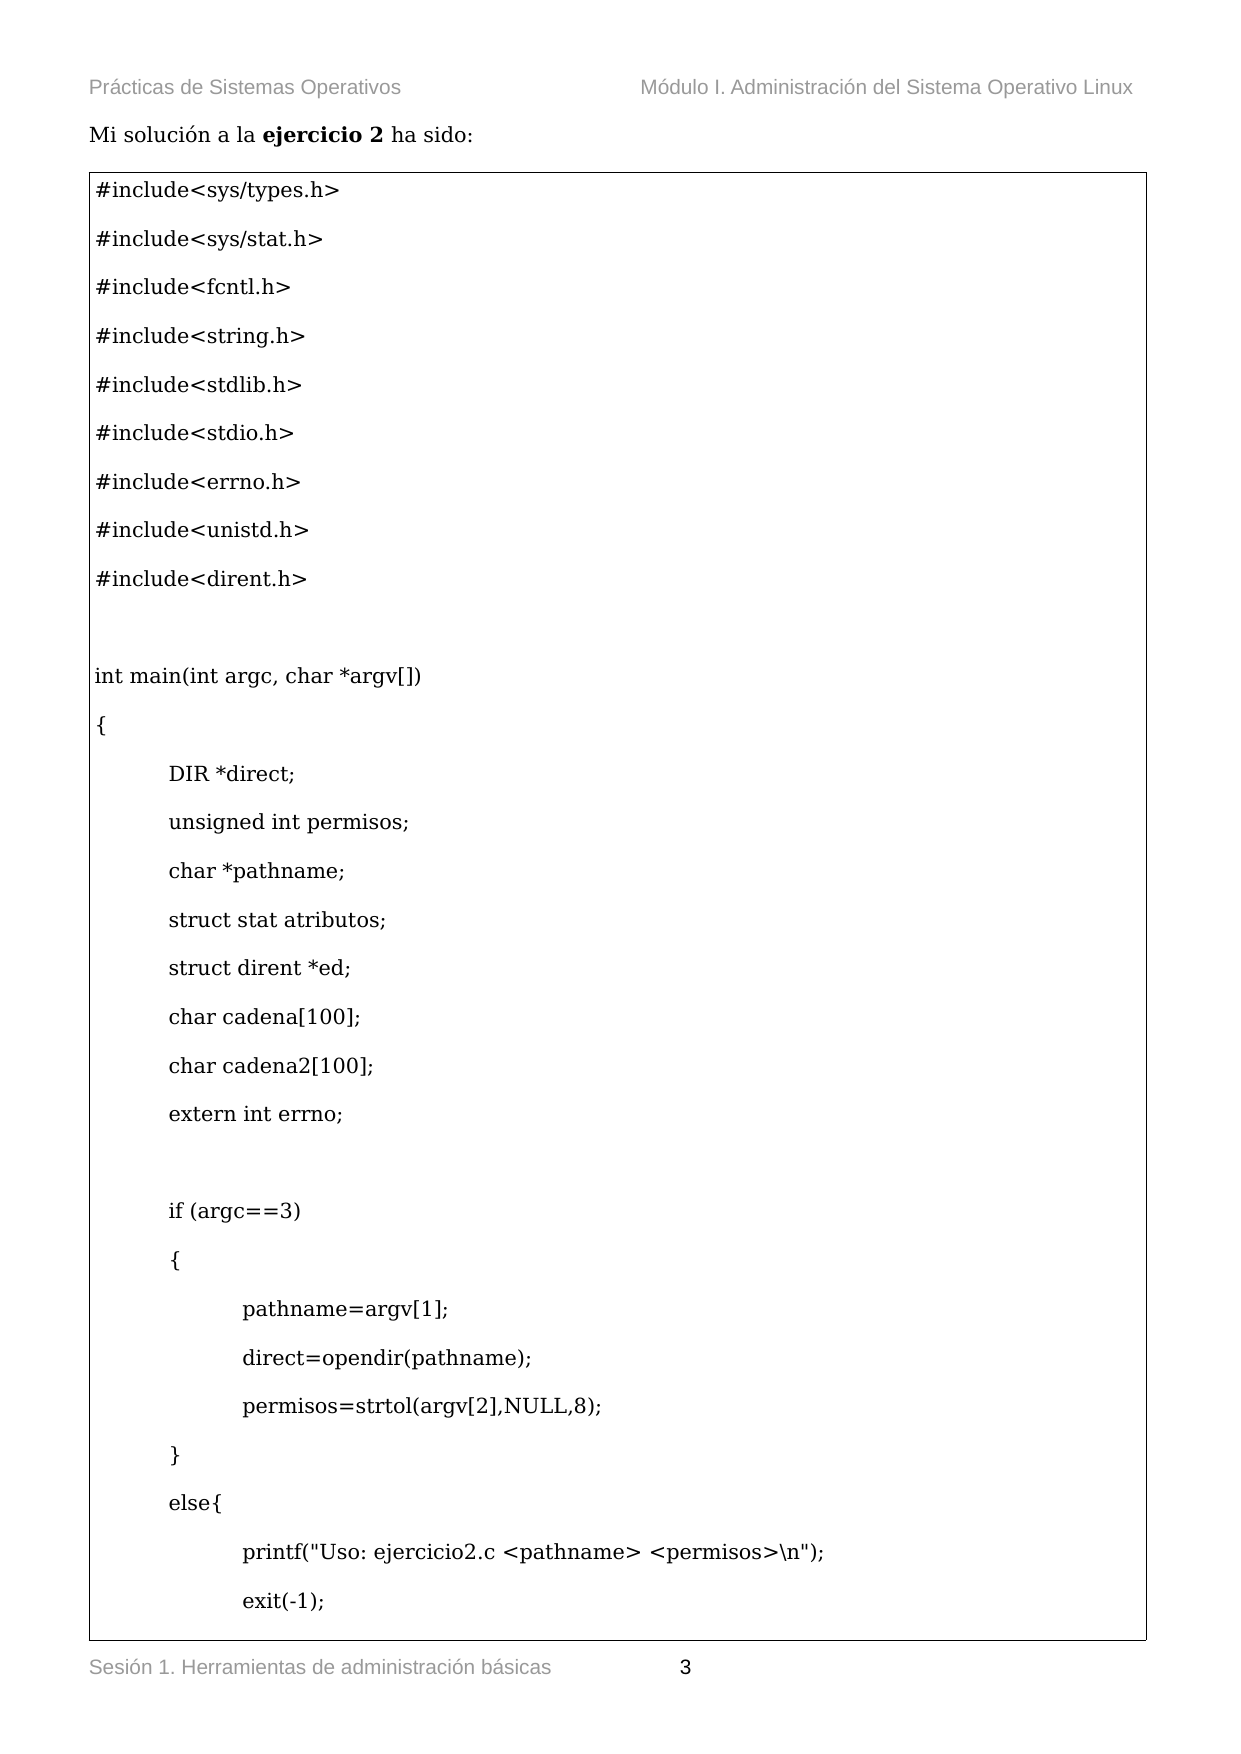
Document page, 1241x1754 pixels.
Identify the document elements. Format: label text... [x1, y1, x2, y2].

text Mi solución a la ejercicio 2 ha sido: [89, 123, 1146, 148]
table_header #include<sys/types.h> #include<sys/stat.h> #include<fcntl.h> #include<string.h> #include<stdlib.h> #include<stdio.h> #include<errno.h> #include<unistd.h> #include<dirent.h> int main(int argc, char *argv[]) { DIR *direct; unsigned int permisos; char *pathname; struct stat atributos; struct dirent *ed; char cadena[100]; char cadena2[100]; extern int errno; if (argc==3) { pathname=argv[1]; direct=opendir(pathname); permisos=strtol(argv[2],NULL,8); } else{ printf("Uso: ejercicio2.c <pathname> <permisos>\n"); exit(-1); [90, 173, 1146, 1639]
